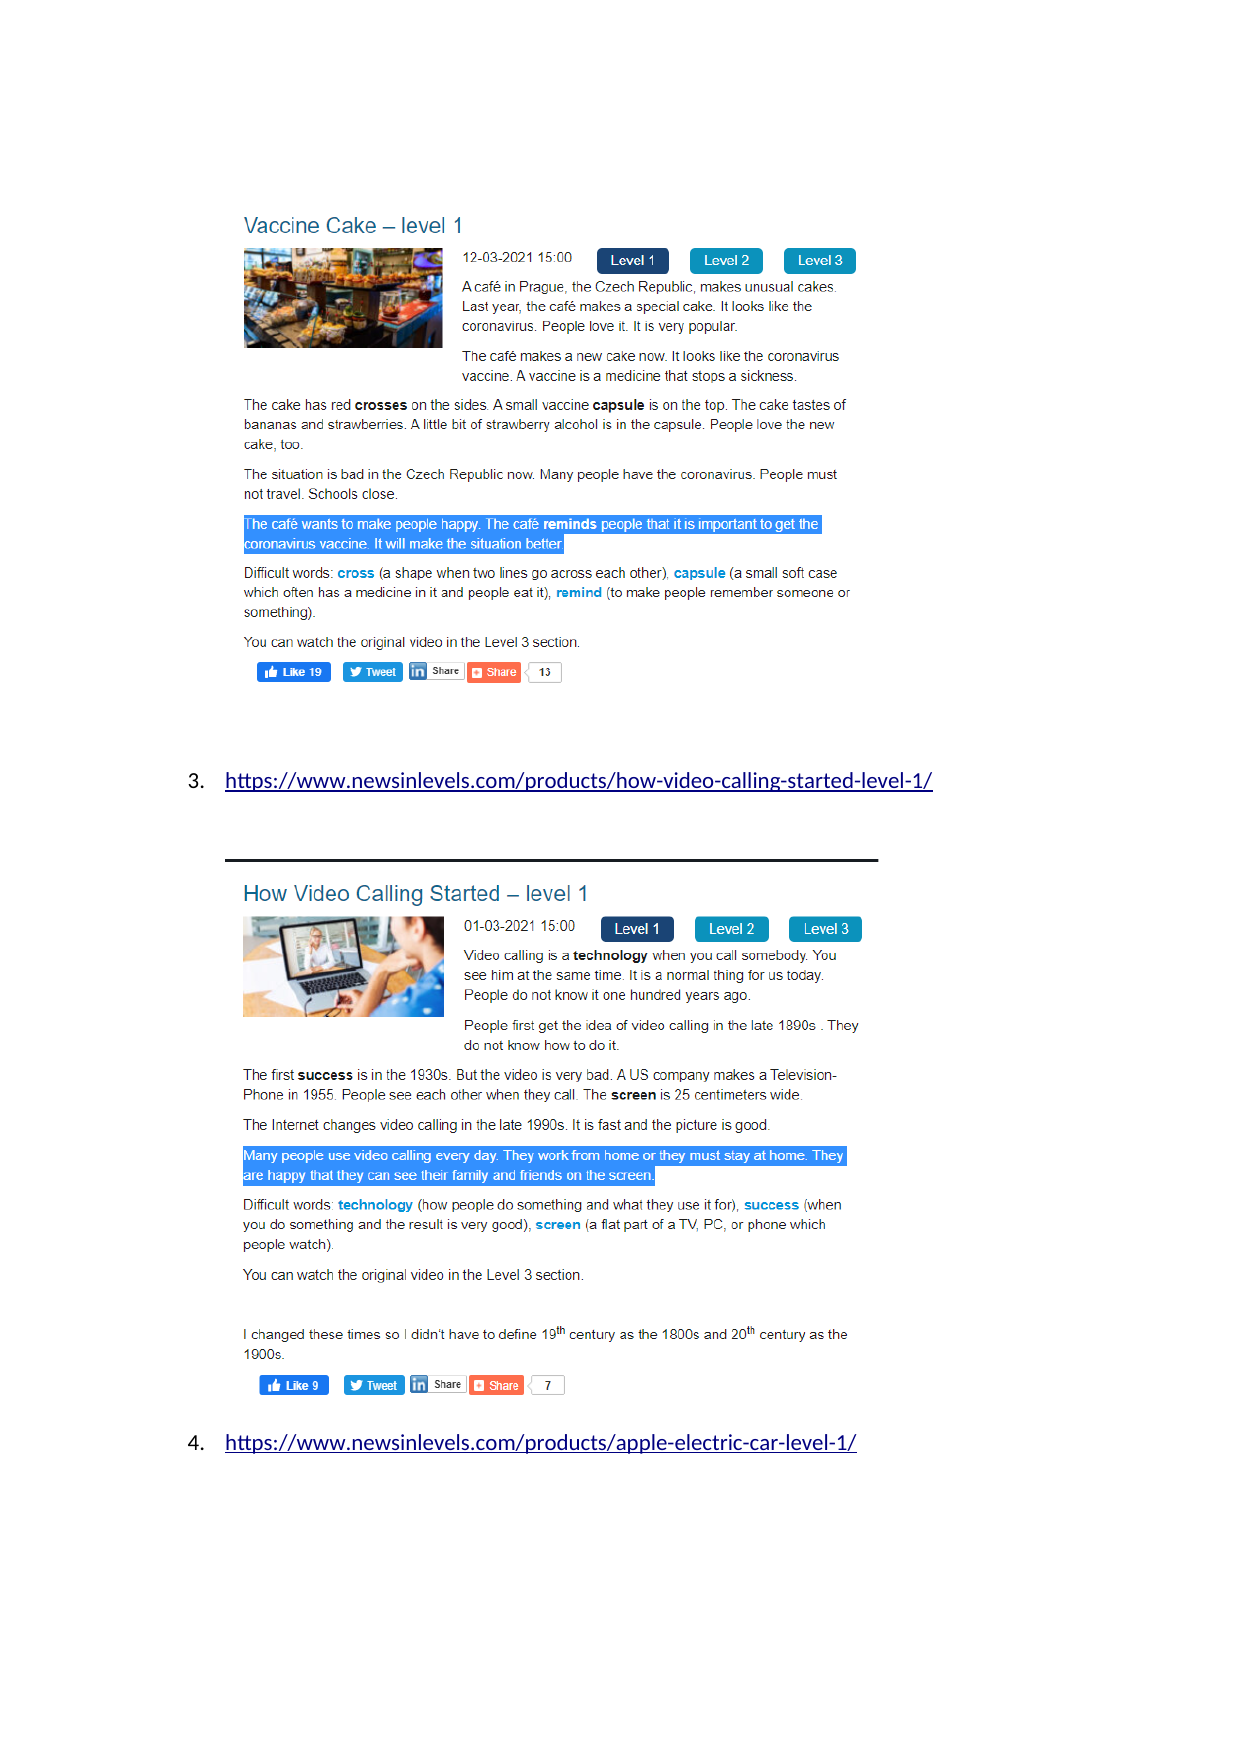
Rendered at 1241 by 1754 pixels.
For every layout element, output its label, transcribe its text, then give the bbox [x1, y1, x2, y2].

list https://www.newsinlevels.com/products/how-video-calling-started-level-1/ [187, 766, 1090, 794]
list https://www.newsinlevels.com/products/apple-electric-car-level-1/ [187, 1428, 1090, 1456]
